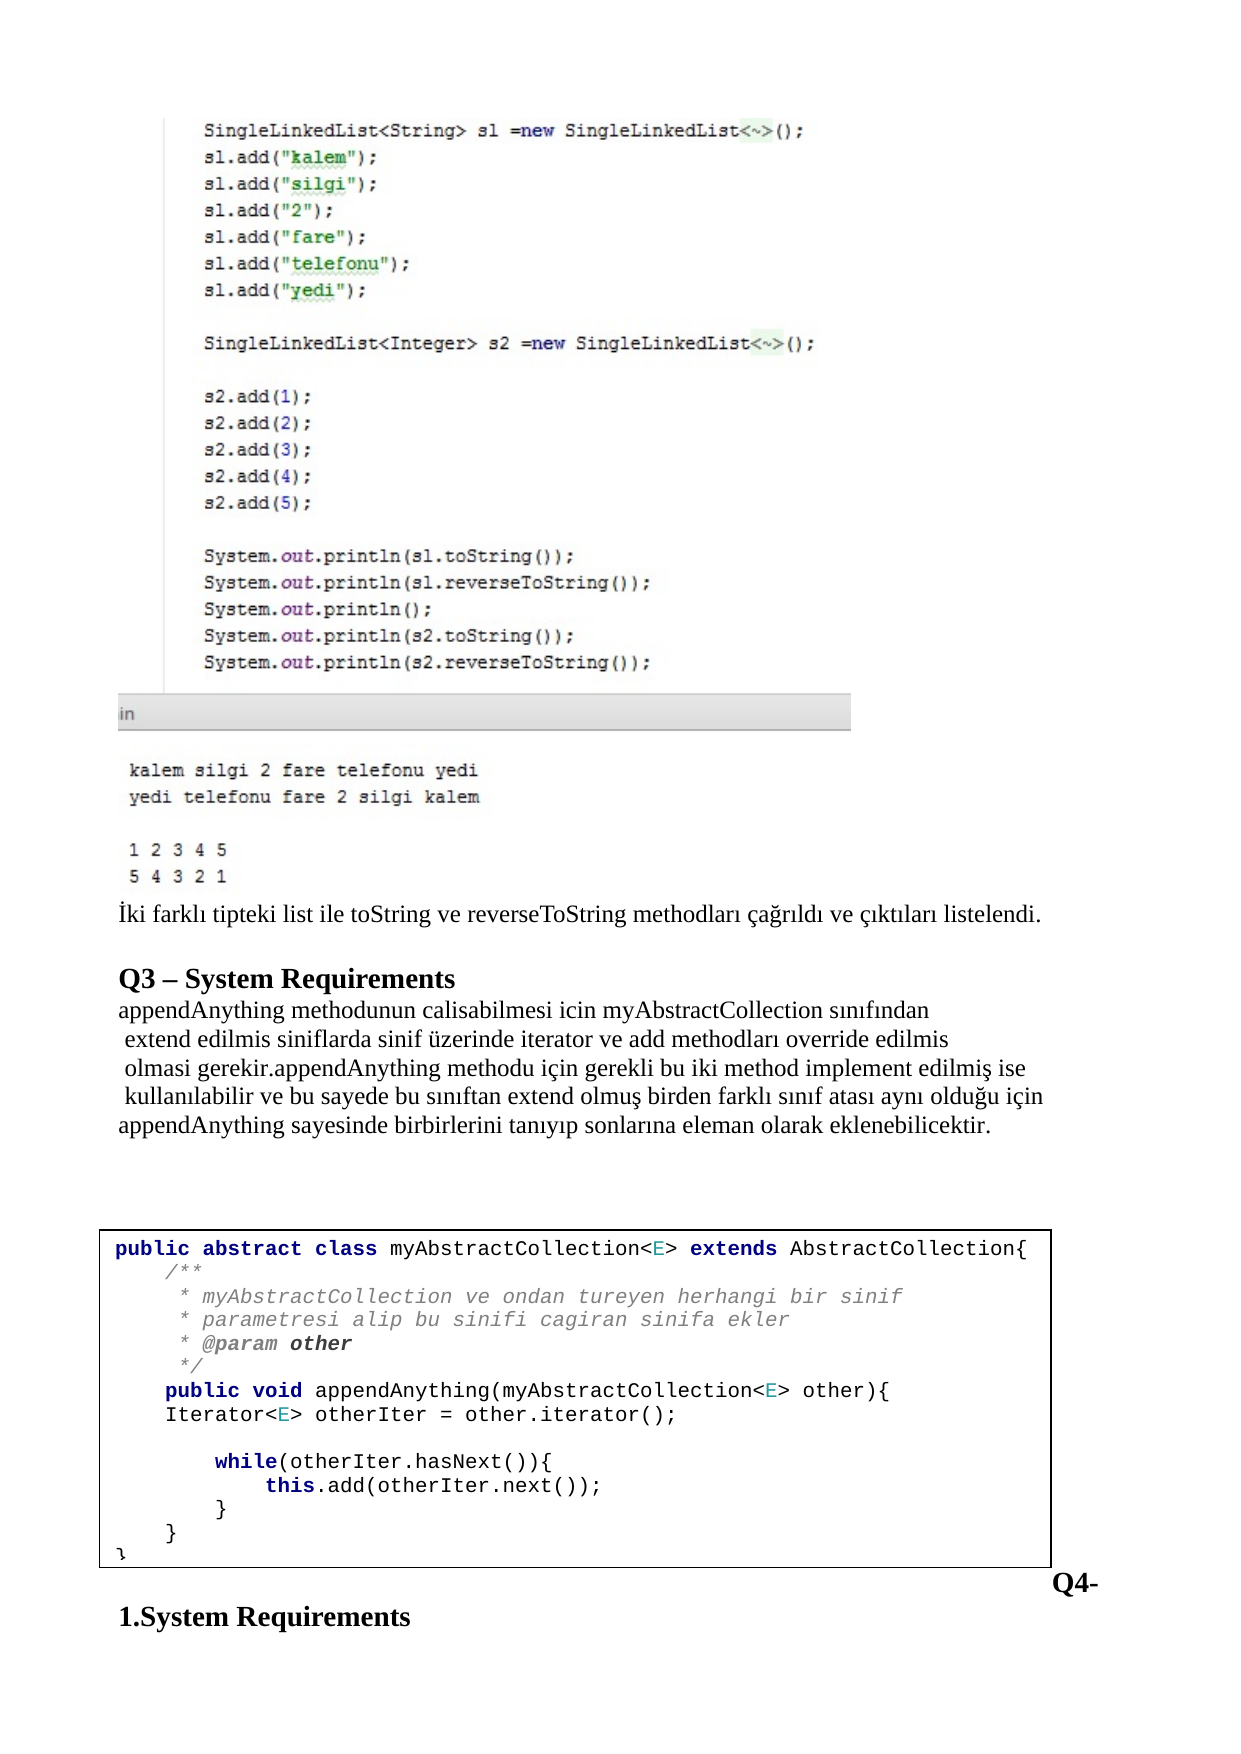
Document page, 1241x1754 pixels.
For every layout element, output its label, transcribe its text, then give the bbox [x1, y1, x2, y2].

text İki farklı tipteki list ile toString ve reverseToString methodları çağrıldı ve çıktıları listelendi. [118, 899, 1122, 928]
text appendAnything methodunun calisabilmesi icin myAbstractCollection sınıfından extend edilmis siniflarda sinif üzerinde iterator ve add methodları override edilmis olmasi gerekir.appendAnything methodu için gerekli bu iki method implement edilmiş ise kullanılabilir ve bu sayede bu sınıftan extend olmuş birden farklı sınıf atası aynı olduğu için appendAnything sayesinde birbirlerini tanıyıp sonlarına eleman olarak eklenebilicektir. [118, 995, 1122, 1139]
text Q3 – System Requirements [118, 962, 1122, 995]
text Q4- 1.System Requirements [118, 1565, 1122, 1632]
text public abstract class myAbstractCollection<E> extends AbstractCollection{ /** * myAbstractCollection ve ondan tureyen herhangi bir sinif * parametresi alip bu sinifi cagiran sinifa ekler * @param other */ public void appendAnything(myAbstractCollection<E> other){ Iterator<E> otherIter = other.iterator(); while(otherIter.hasNext()){ this.add(otherIter.next()); } } } [115, 1238, 1035, 1559]
